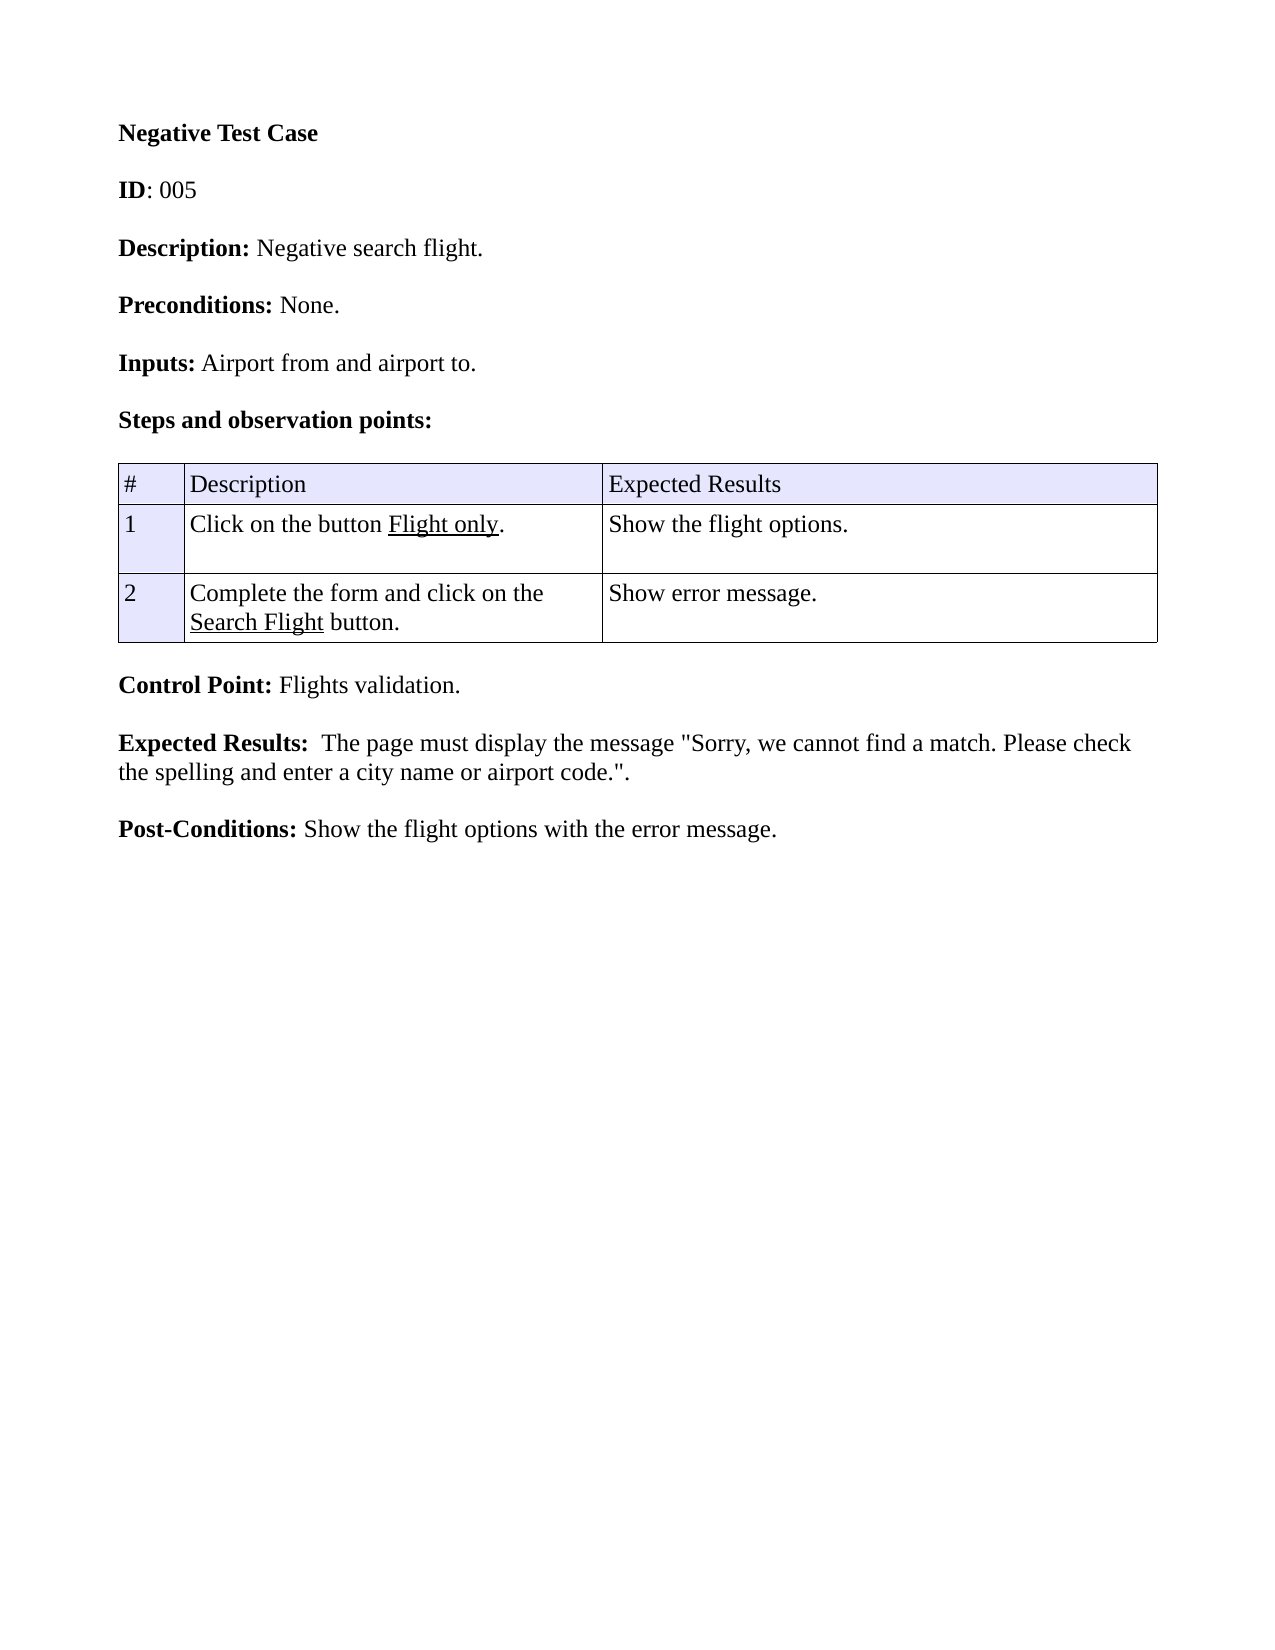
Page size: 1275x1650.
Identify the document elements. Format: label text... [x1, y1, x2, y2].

text Expected Results: The page must display the message "Sorry, we cannot find a match. Please check the spelling and enter a city name or airport code.". [118, 728, 1157, 785]
text Post-Conditions: Show the flight options with the error message. [118, 814, 1157, 843]
table_cell 2 [119, 574, 184, 642]
text Steps and observation points: [118, 406, 1157, 434]
text Inputs: Airport from and airport to. [118, 348, 1157, 377]
table_cell Show error message. [603, 574, 1157, 642]
table_header Description [185, 464, 602, 503]
table_header # [119, 464, 184, 503]
table_cell Complete the form and click on the Search Flight button. [185, 574, 602, 642]
table_cell Click on the button Flight only. [185, 505, 602, 572]
text Description: Negative search flight. [118, 233, 1157, 262]
table_cell 1 [119, 505, 184, 572]
table_cell Show the flight options. [603, 505, 1157, 572]
table_header Expected Results [603, 464, 1157, 503]
text ID: 005 [118, 176, 1157, 204]
text Preconditions: None. [118, 291, 1157, 319]
text Control Point: Flights validation. [118, 670, 1157, 699]
text Negative Test Case [118, 118, 1157, 147]
